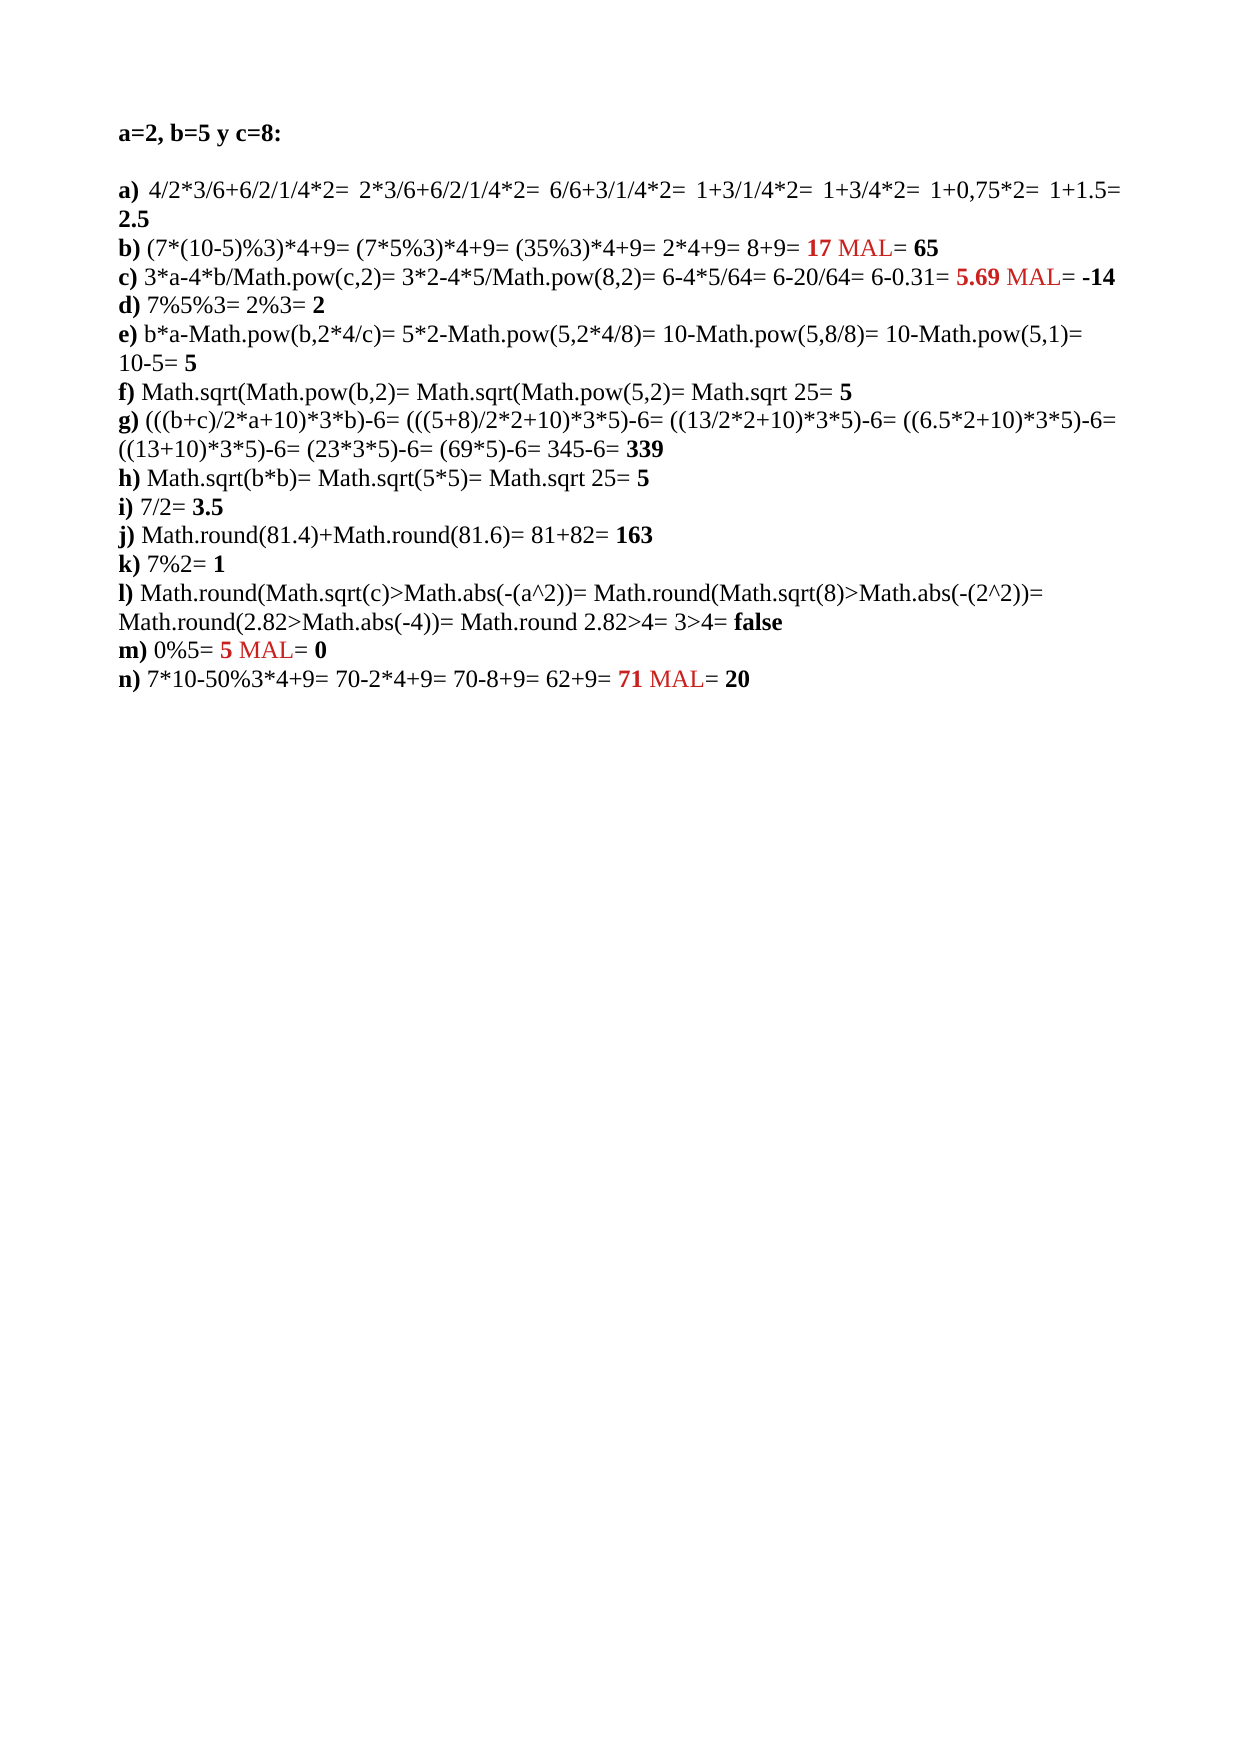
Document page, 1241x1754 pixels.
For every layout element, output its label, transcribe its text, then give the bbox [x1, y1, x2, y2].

text h) Math.sqrt(b*b)= Math.sqrt(5*5)= Math.sqrt 25= 5 [118, 463, 1122, 492]
text l) Math.round(Math.sqrt(c)>Math.abs(-(a^2))= Math.round(Math.sqrt(8)>Math.abs(-(2^2))= Math.round(2.82>Math.abs(-4))= Math.round 2.82>4= 3>4= false [118, 578, 1122, 636]
text g) (((b+c)/2*a+10)*3*b)-6= (((5+8)/2*2+10)*3*5)-6= ((13/2*2+10)*3*5)-6= ((6.5*2+10)*3*5)-6= ((13+10)*3*5)-6= (23*3*5)-6= (69*5)-6= 345-6= 339 [118, 406, 1122, 463]
text e) b*a-Math.pow(b,2*4/c)= 5*2-Math.pow(5,2*4/8)= 10-Math.pow(5,8/8)= 10-Math.pow(5,1)= 10-5= 5 [118, 319, 1122, 377]
text k) 7%2= 1 [118, 549, 1122, 578]
text a) 4/2*3/6+6/2/1/4*2= 2*3/6+6/2/1/4*2= 6/6+3/1/4*2= 1+3/1/4*2= 1+3/4*2= 1+0,75*2= 1+1.5= 2.5 [118, 176, 1122, 233]
text m) 0%5= 5 MAL= 0 [118, 636, 1122, 664]
text c) 3*a-4*b/Math.pow(c,2)= 3*2-4*5/Math.pow(8,2)= 6-4*5/64= 6-20/64= 6-0.31= 5.69 MAL= -14 [118, 262, 1122, 291]
text i) 7/2= 3.5 [118, 492, 1122, 521]
text b) (7*(10-5)%3)*4+9= (7*5%3)*4+9= (35%3)*4+9= 2*4+9= 8+9= 17 MAL= 65 [118, 233, 1122, 262]
text d) 7%5%3= 2%3= 2 [118, 291, 1122, 319]
text n) 7*10-50%3*4+9= 70-2*4+9= 70-8+9= 62+9= 71 MAL= 20 [118, 664, 1122, 693]
text f) Math.sqrt(Math.pow(b,2)= Math.sqrt(Math.pow(5,2)= Math.sqrt 25= 5 [118, 377, 1122, 406]
text j) Math.round(81.4)+Math.round(81.6)= 81+82= 163 [118, 521, 1122, 549]
text a=2, b=5 y c=8: [118, 118, 1122, 147]
